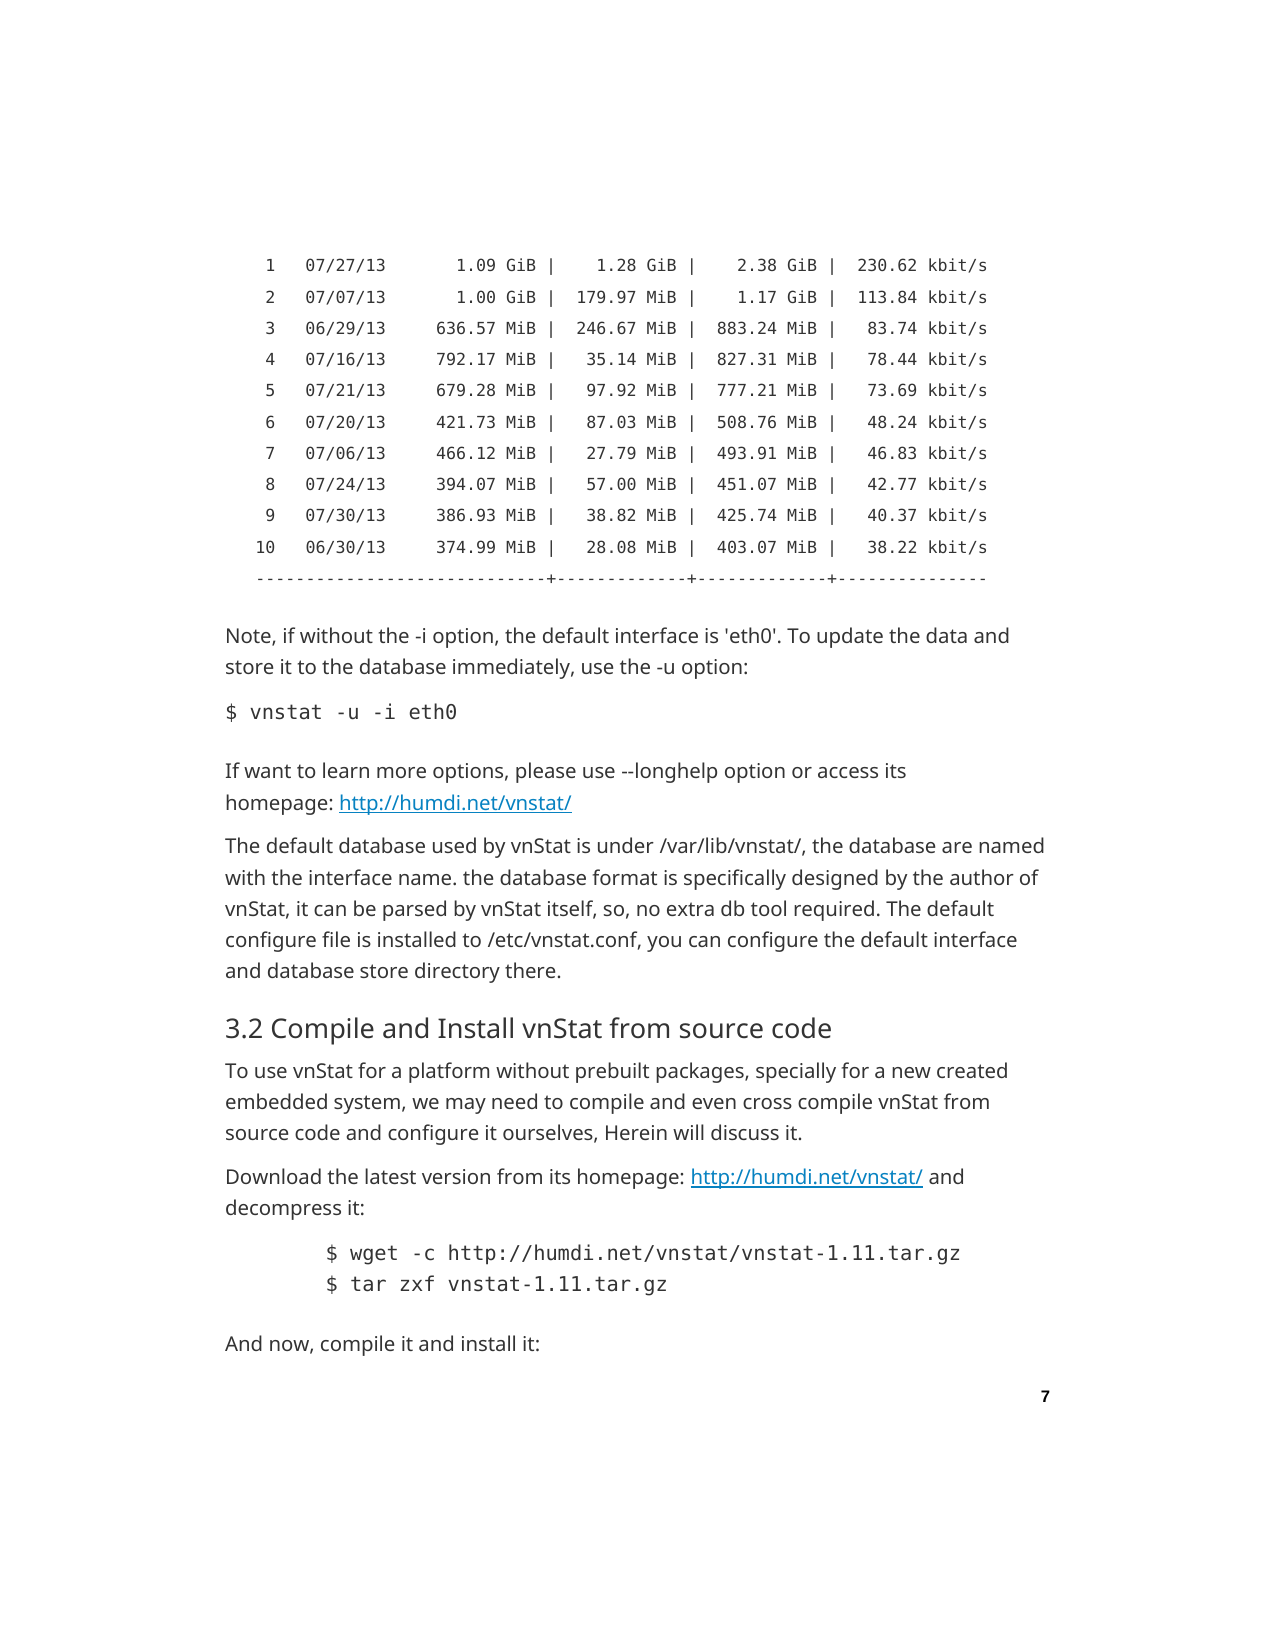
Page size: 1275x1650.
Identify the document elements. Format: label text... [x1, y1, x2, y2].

text 3 06/29/13 636.57 MiB | 246.67 MiB | 883.24 MiB | 83.74 kbit/s [225, 307, 1050, 338]
text 1 07/27/13 1.09 GiB | 1.28 GiB | 2.38 GiB | 230.62 kbit/s [225, 244, 1050, 276]
text Download the latest version from its homepage: http://humdi.net/vnstat/ and decompress it: [225, 1159, 1050, 1222]
text 6 07/20/13 421.73 MiB | 87.03 MiB | 508.76 MiB | 48.24 kbit/s [225, 401, 1050, 432]
text 9 07/30/13 386.93 MiB | 38.82 MiB | 425.74 MiB | 40.37 kbit/s [225, 494, 1050, 526]
text 8 07/24/13 394.07 MiB | 57.00 MiB | 451.07 MiB | 42.77 kbit/s [225, 463, 1050, 494]
text Note, if without the -i option, the default interface is 'eth0'. To update the data and store it to the database immediately, use the -u option: [225, 618, 1050, 680]
text -----------------------------+-------------+-------------+--------------- [225, 557, 1050, 588]
text And now, compile it and install it: [225, 1326, 1050, 1357]
text To use vnStat for a platform without prebuilt packages, specially for a new created embedded system, we may need to compile and even cross compile vnStat from source code and configure it ourselves, Herein will discuss it. [225, 1053, 1050, 1147]
text If want to learn more options, please use --longhelp option or access its homepage: http://humdi.net/vnstat/ [225, 753, 1050, 816]
text The default database used by vnStat is under /var/lib/vnstat/, the database are named with the interface name. the database format is specifically designed by the author of vnStat, it can be parsed by vnStat itself, so, no extra db tool required. The default configure file is installed to /etc/vnstat.conf, you can configure the default interface and database store directory there. [225, 828, 1050, 985]
text 7 07/06/13 466.12 MiB | 27.79 MiB | 493.91 MiB | 46.83 kbit/s [225, 432, 1050, 463]
text 10 06/30/13 374.99 MiB | 28.08 MiB | 403.07 MiB | 38.22 kbit/s [225, 526, 1050, 557]
text 4 07/16/13 792.17 MiB | 35.14 MiB | 827.31 MiB | 78.44 kbit/s [225, 338, 1050, 369]
text $ tar zxf vnstat-1.11.tar.gz [225, 1265, 1050, 1297]
subtitle 3.2 Compile and Install vnStat from source code [225, 1010, 1050, 1047]
text $ vnstat -u -i eth0 [225, 693, 1050, 724]
text 2 07/07/13 1.00 GiB | 179.97 MiB | 1.17 GiB | 113.84 kbit/s [225, 276, 1050, 307]
text $ wget -c http://humdi.net/vnstat/vnstat-1.11.tar.gz [225, 1234, 1050, 1265]
text 5 07/21/13 679.28 MiB | 97.92 MiB | 777.21 MiB | 73.69 kbit/s [225, 369, 1050, 401]
